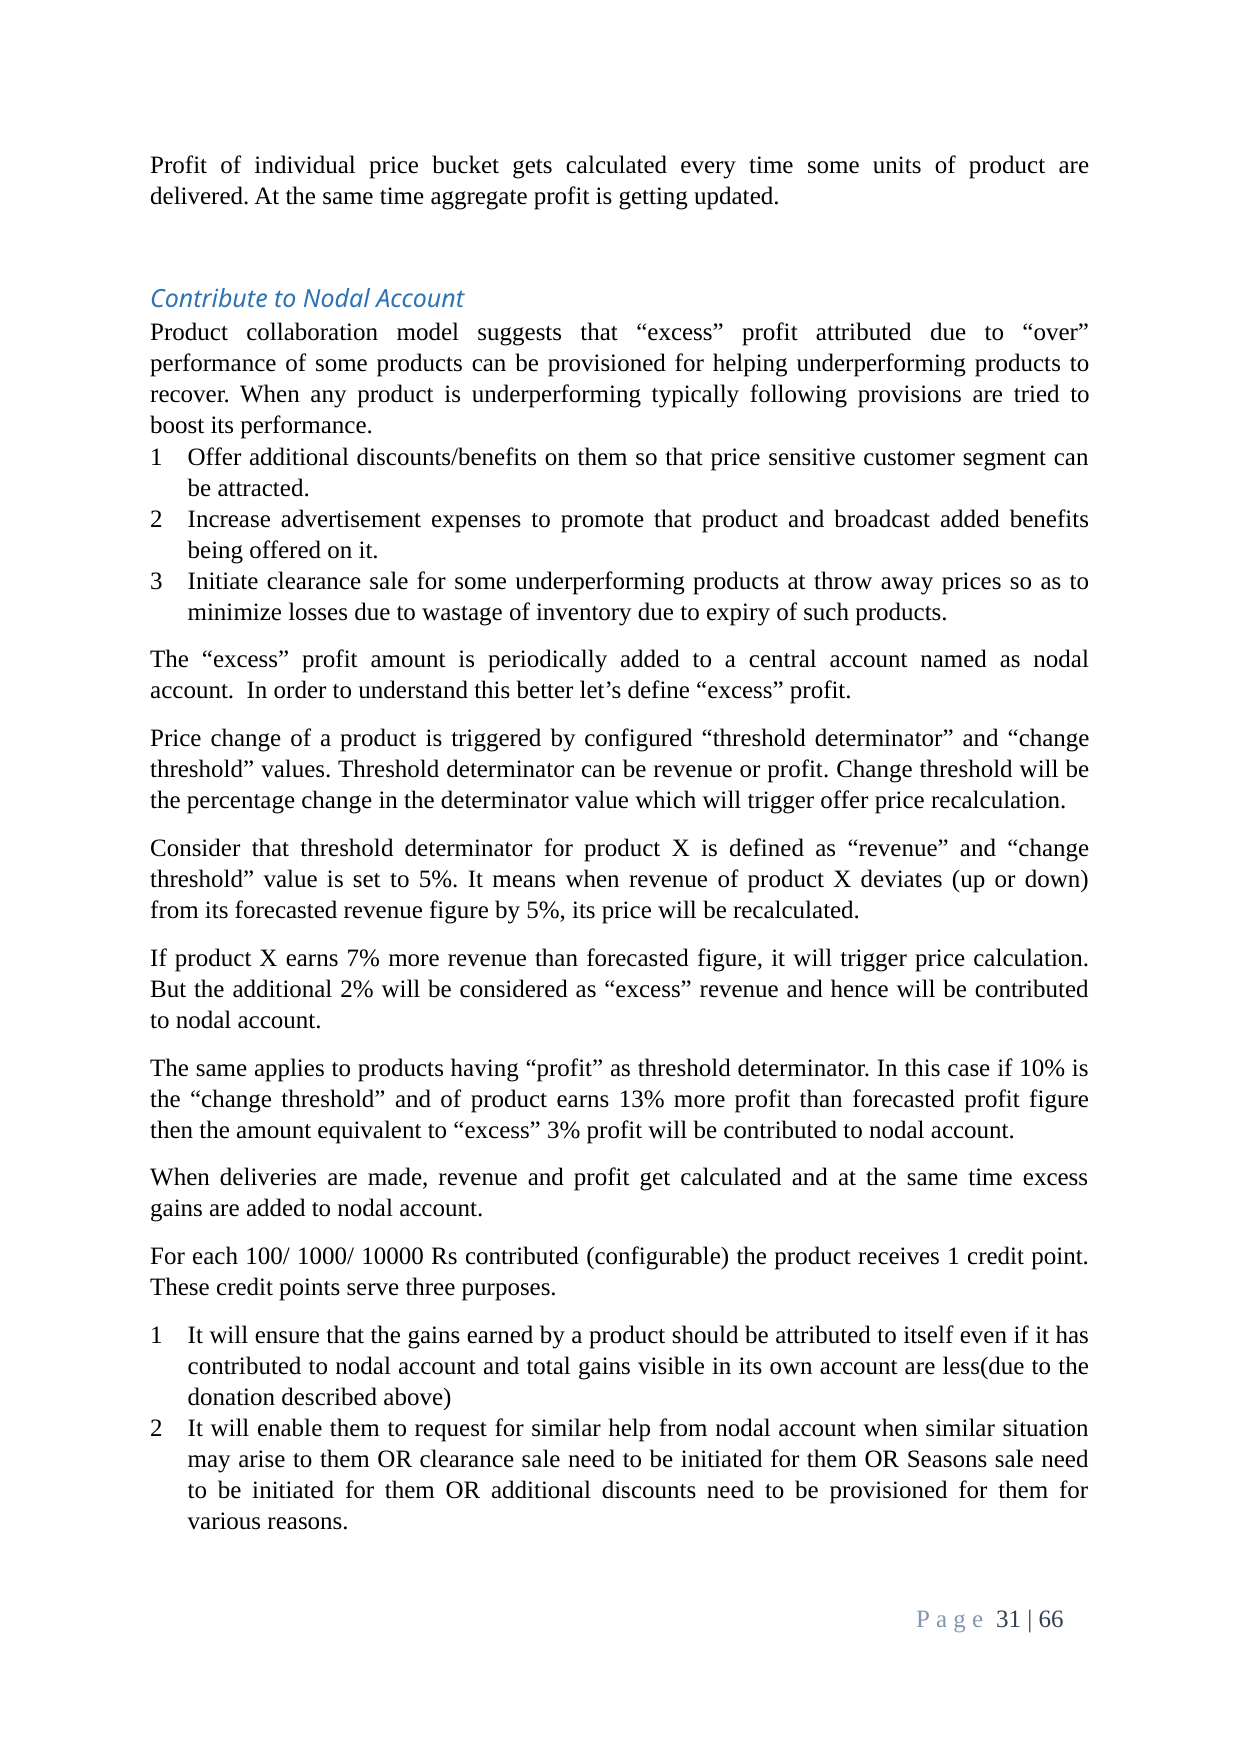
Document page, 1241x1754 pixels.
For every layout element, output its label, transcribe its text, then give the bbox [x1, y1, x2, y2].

list Increase advertisement expenses to promote that product and broadcast added benefits being offered on it. [150, 504, 1090, 563]
subtitle Contribute to Nodal Account [150, 281, 1090, 315]
text Price change of a product is triggered by configured “threshold determinator” and “change threshold” values. Threshold determinator can be revenue or profit. Change threshold will be the percentage change in the determinator value which will trigger offer price recalculation. [150, 723, 1090, 814]
text Consider that threshold determinator for product X is defined as “revenue” and “change threshold” value is set to 5%. It means when revenue of product X deviates (up or down) from its forecasted revenue figure by 5%, its price will be recalculated. [150, 833, 1090, 924]
text The same applies to products having “profit” as threshold determinator. In this case if 10% is the “change threshold” and of product earns 13% more profit than forecasted profit figure then the amount equivalent to “excess” 3% profit will be contributed to nodal account. [150, 1053, 1090, 1143]
text When deliveries are made, revenue and profit get calculated and at the same time excess gains are added to nodal account. [150, 1162, 1090, 1222]
list It will enable them to request for similar help from nodal account when similar situation may arise to them OR clearance sale need to be initiated for them OR Seasons sale need to be initiated for them OR additional discounts need to be provisioned for them for various reasons. [150, 1413, 1090, 1535]
list Initiate clearance sale for some underperforming products at throw away prices so as to minimize losses due to wastage of inventory due to expiry of such products. [150, 566, 1090, 626]
list Product collaboration model suggests that “excess” profit attributed due to “over” performance of some products can be provisioned for helping underperforming products to recover. When any product is underperforming typically following provisions are tried to boost its performance. [150, 317, 1090, 439]
text Profit of individual price bucket gets calculated every time some units of product are delivered. At the same time aggregate profit is getting updated. [150, 150, 1090, 210]
text For each 100/ 1000/ 10000 Rs contributed (configurable) the product receives 1 credit point. These credit points serve three purposes. [150, 1241, 1090, 1301]
list It will ensure that the gains earned by a product should be attributed to itself even if it has contributed to nodal account and total gains visible in its own account are less(due to the donation described above) [150, 1320, 1090, 1411]
text If product X earns 7% more revenue than forecasted figure, it will trigger price calculation. But the additional 2% will be considered as “excess” revenue and hence will be contributed to nodal account. [150, 943, 1090, 1034]
text The “excess” profit amount is periodically added to a central account named as nodal account. In order to understand this better let’s define “excess” profit. [150, 644, 1090, 704]
list Offer additional discounts/benefits on them so that price sensitive customer segment can be attracted. [150, 442, 1090, 501]
